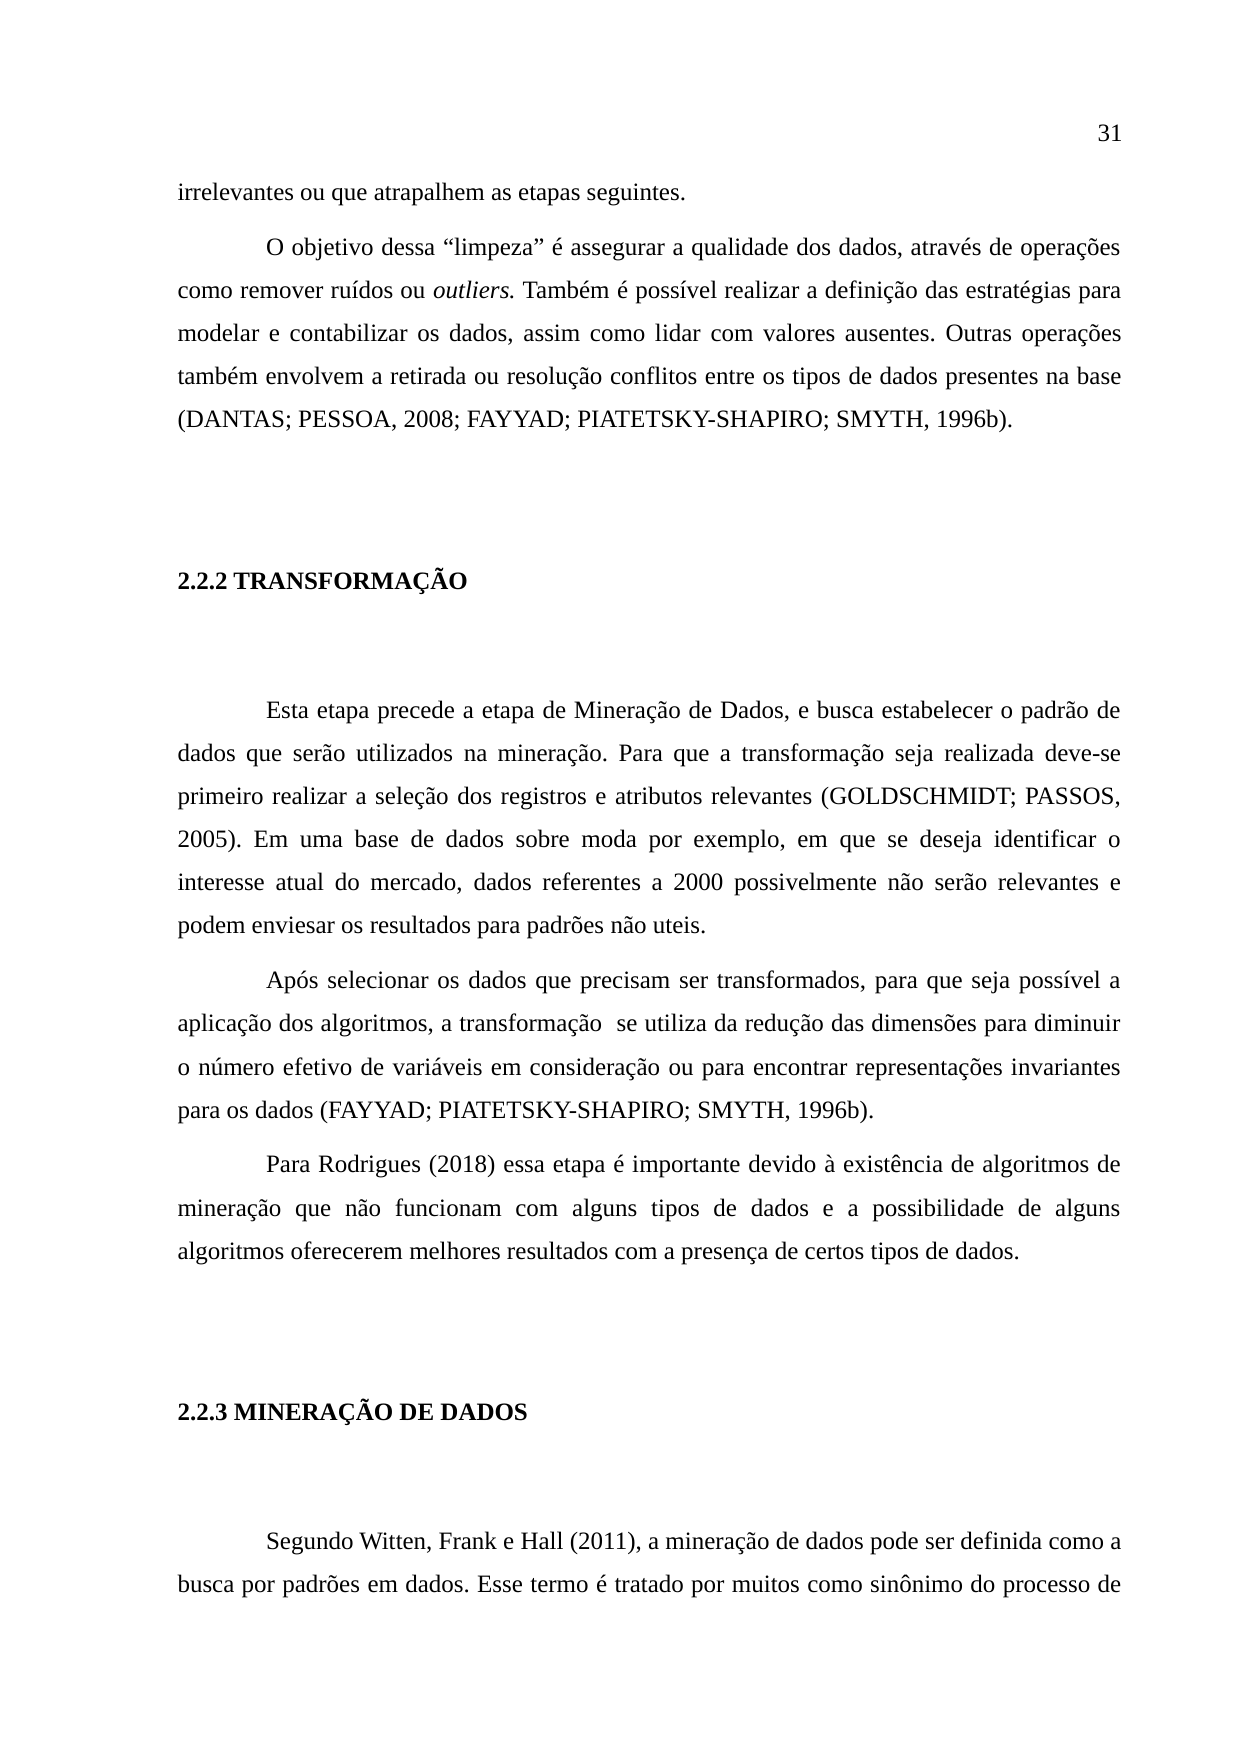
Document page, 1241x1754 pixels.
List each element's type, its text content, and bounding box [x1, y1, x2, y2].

text Após selecionar os dados que precisam ser transformados, para que seja possível a aplicação dos algoritmos, a transformação se utiliza da redução das dimensões para diminuir o número efetivo de variáveis em consideração ou para encontrar representações invariantes para os dados (FAYYAD; PIATETSKY-SHAPIRO; SMYTH, 1996b). [177, 965, 1122, 1123]
text Segundo Witten, Frank e Hall (2011), a mineração de dados pode ser definida como a busca por padrões em dados. Esse termo é tratado por muitos como sinônimo do processo de [177, 1526, 1122, 1598]
text irrelevantes ou que atrapalhem as etapas seguintes. [177, 177, 1122, 206]
text Para Rodrigues (2018) essa etapa é importante devido à existência de algoritmos de mineração que não funcionam com alguns tipos de dados e a possibilidade de alguns algoritmos oferecerem melhores resultados com a presença de certos tipos de dados. [177, 1149, 1122, 1264]
text 2.2.2 Transformação [177, 566, 1122, 594]
text 2.2.3 Mineração de dados [177, 1397, 1122, 1426]
text Esta etapa precede a etapa de Mineração de Dados, e busca estabelecer o padrão de dados que serão utilizados na mineração. Para que a transformação seja realizada deve-se primeiro realizar a seleção dos registros e atributos relevantes (GOLDSCHMIDT; PASSOS, 2005). Em uma base de dados sobre moda por exemplo, em que se deseja identificar o interesse atual do mercado, dados referentes a 2000 possivelmente não serão relevantes e podem enviesar os resultados para padrões não uteis. [177, 695, 1122, 939]
text O objetivo dessa “limpeza” é assegurar a qualidade dos dados, através de operações como remover ruídos ou outliers. Também é possível realizar a definição das estratégias para modelar e contabilizar os dados, assim como lidar com valores ausentes. Outras operações também envolvem a retirada ou resolução conflitos entre os tipos de dados presentes na base (DANTAS; PESSOA, 2008; FAYYAD; PIATETSKY-SHAPIRO; SMYTH, 1996b). [177, 232, 1122, 433]
